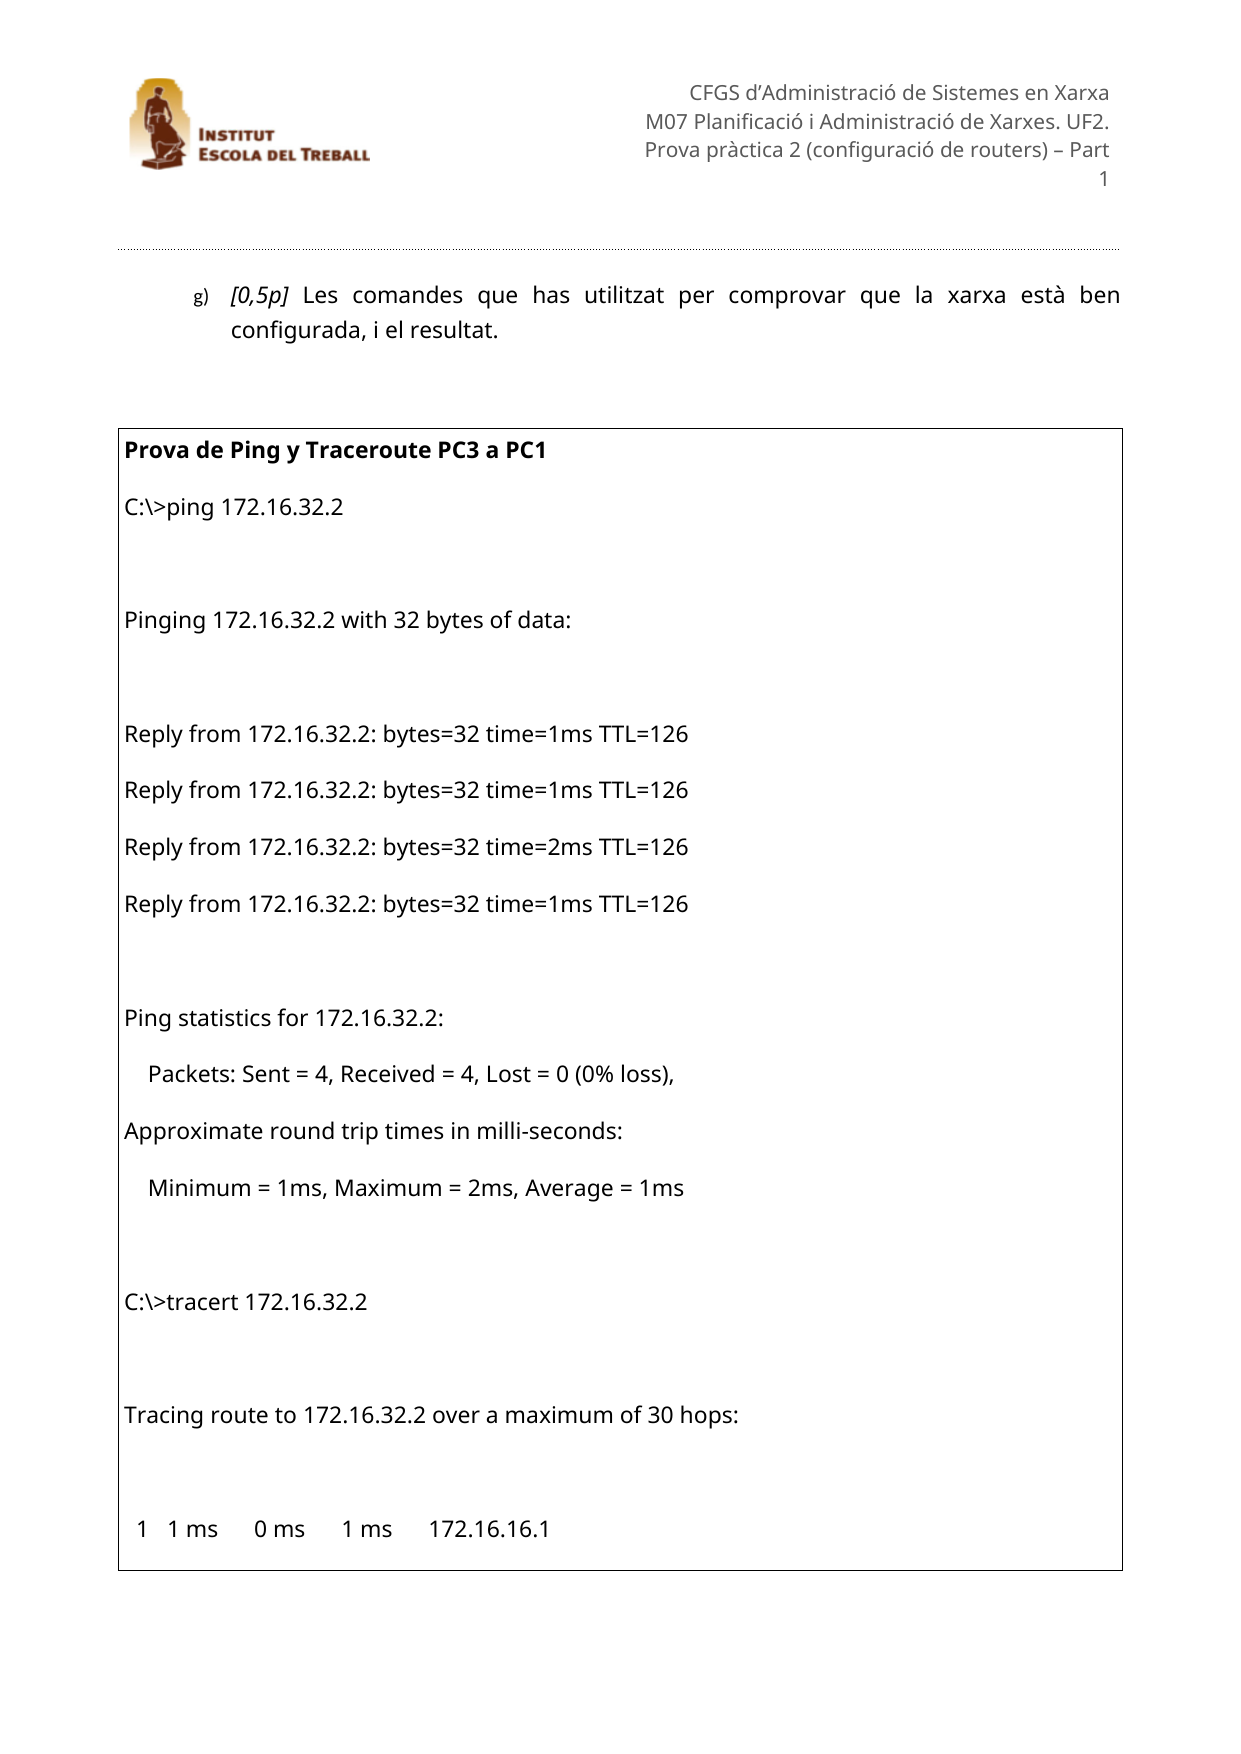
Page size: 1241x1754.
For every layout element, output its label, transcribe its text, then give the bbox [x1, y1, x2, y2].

table_header Prova de Ping y Traceroute PC3 a PC1 C:\>ping 172.16.32.2 Pinging 172.16.32.2 with 32 bytes of data: Reply from 172.16.32.2: bytes=32 time=1ms TTL=126 Reply from 172.16.32.2: bytes=32 time=1ms TTL=126 Reply from 172.16.32.2: bytes=32 time=2ms TTL=126 Reply from 172.16.32.2: bytes=32 time=1ms TTL=126 Ping statistics for 172.16.32.2: Packets: Sent = 4, Received = 4, Lost = 0 (0% loss), Approximate round trip times in milli-seconds: Minimum = 1ms, Maximum = 2ms, Average = 1ms C:\>tracert 172.16.32.2 Tracing route to 172.16.32.2 over a maximum of 30 hops: 1 1 ms 0 ms 1 ms 172.16.16.1 [119, 429, 1122, 1570]
list [0,5p] Les comandes que has utilitzat per comprovar que la xarxa està ben configurada, i el resultat. [193, 278, 1122, 346]
picture [129, 78, 370, 170]
